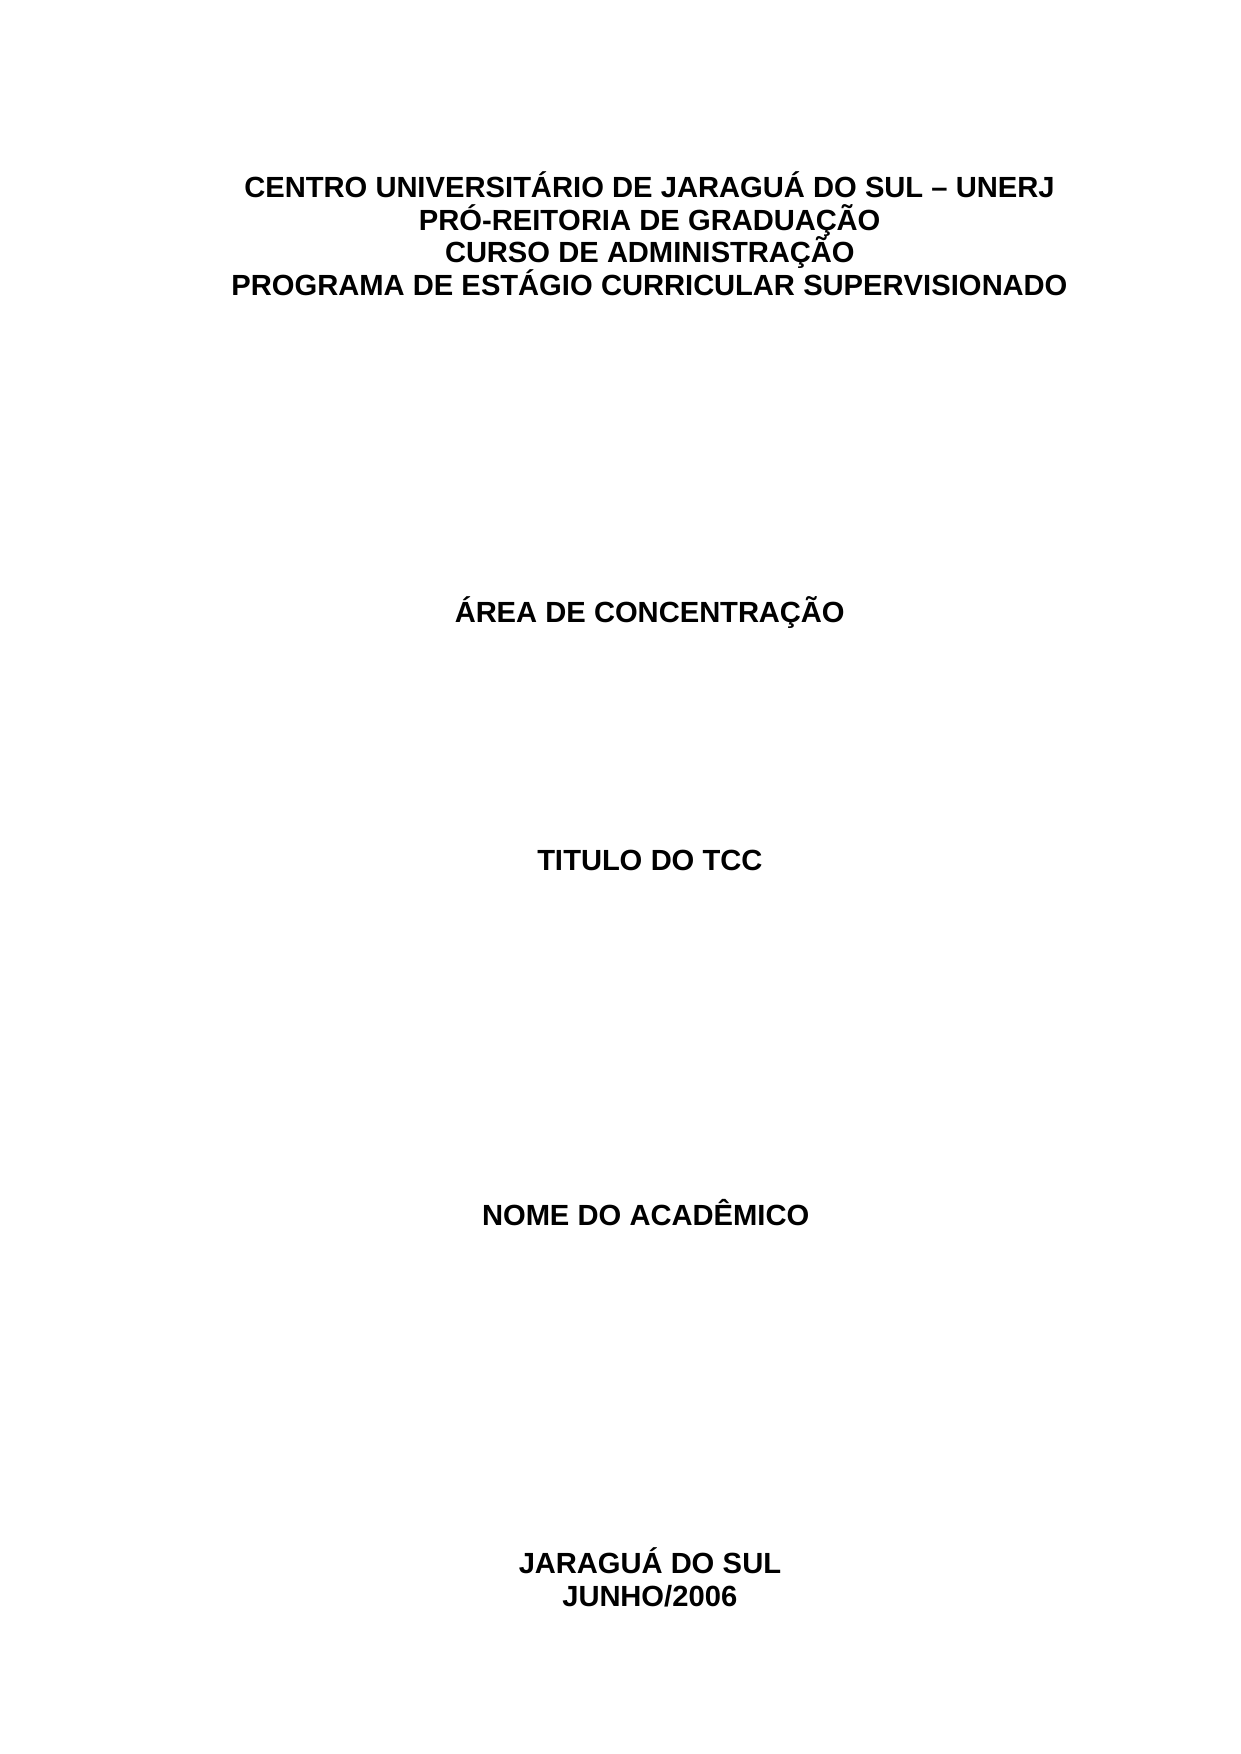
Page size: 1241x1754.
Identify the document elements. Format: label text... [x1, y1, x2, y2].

table_cell [177, 638, 1122, 839]
table_header CENTRO UNIVERSITÁRIO DE JARAGUÁ DO SUL – UNERJ PRÓ-REITORIA DE GRADUAÇÃO CURSO DE ADMINISTRAÇÃO PROGRAMA DE ESTÁGIO CURRICULAR SUPERVISIONADO [177, 165, 1122, 307]
table_cell [177, 307, 1122, 591]
table_cell Área de concentração [177, 591, 1122, 638]
table_cell Titulo do tcc [177, 839, 1122, 1016]
table_cell Nome do acadêmico [177, 1193, 1122, 1240]
table_cell JARAGUÁ DO SUL Junho/2006 [177, 1536, 1122, 1618]
table_cell [177, 1240, 1122, 1536]
table_cell [177, 1016, 1122, 1193]
